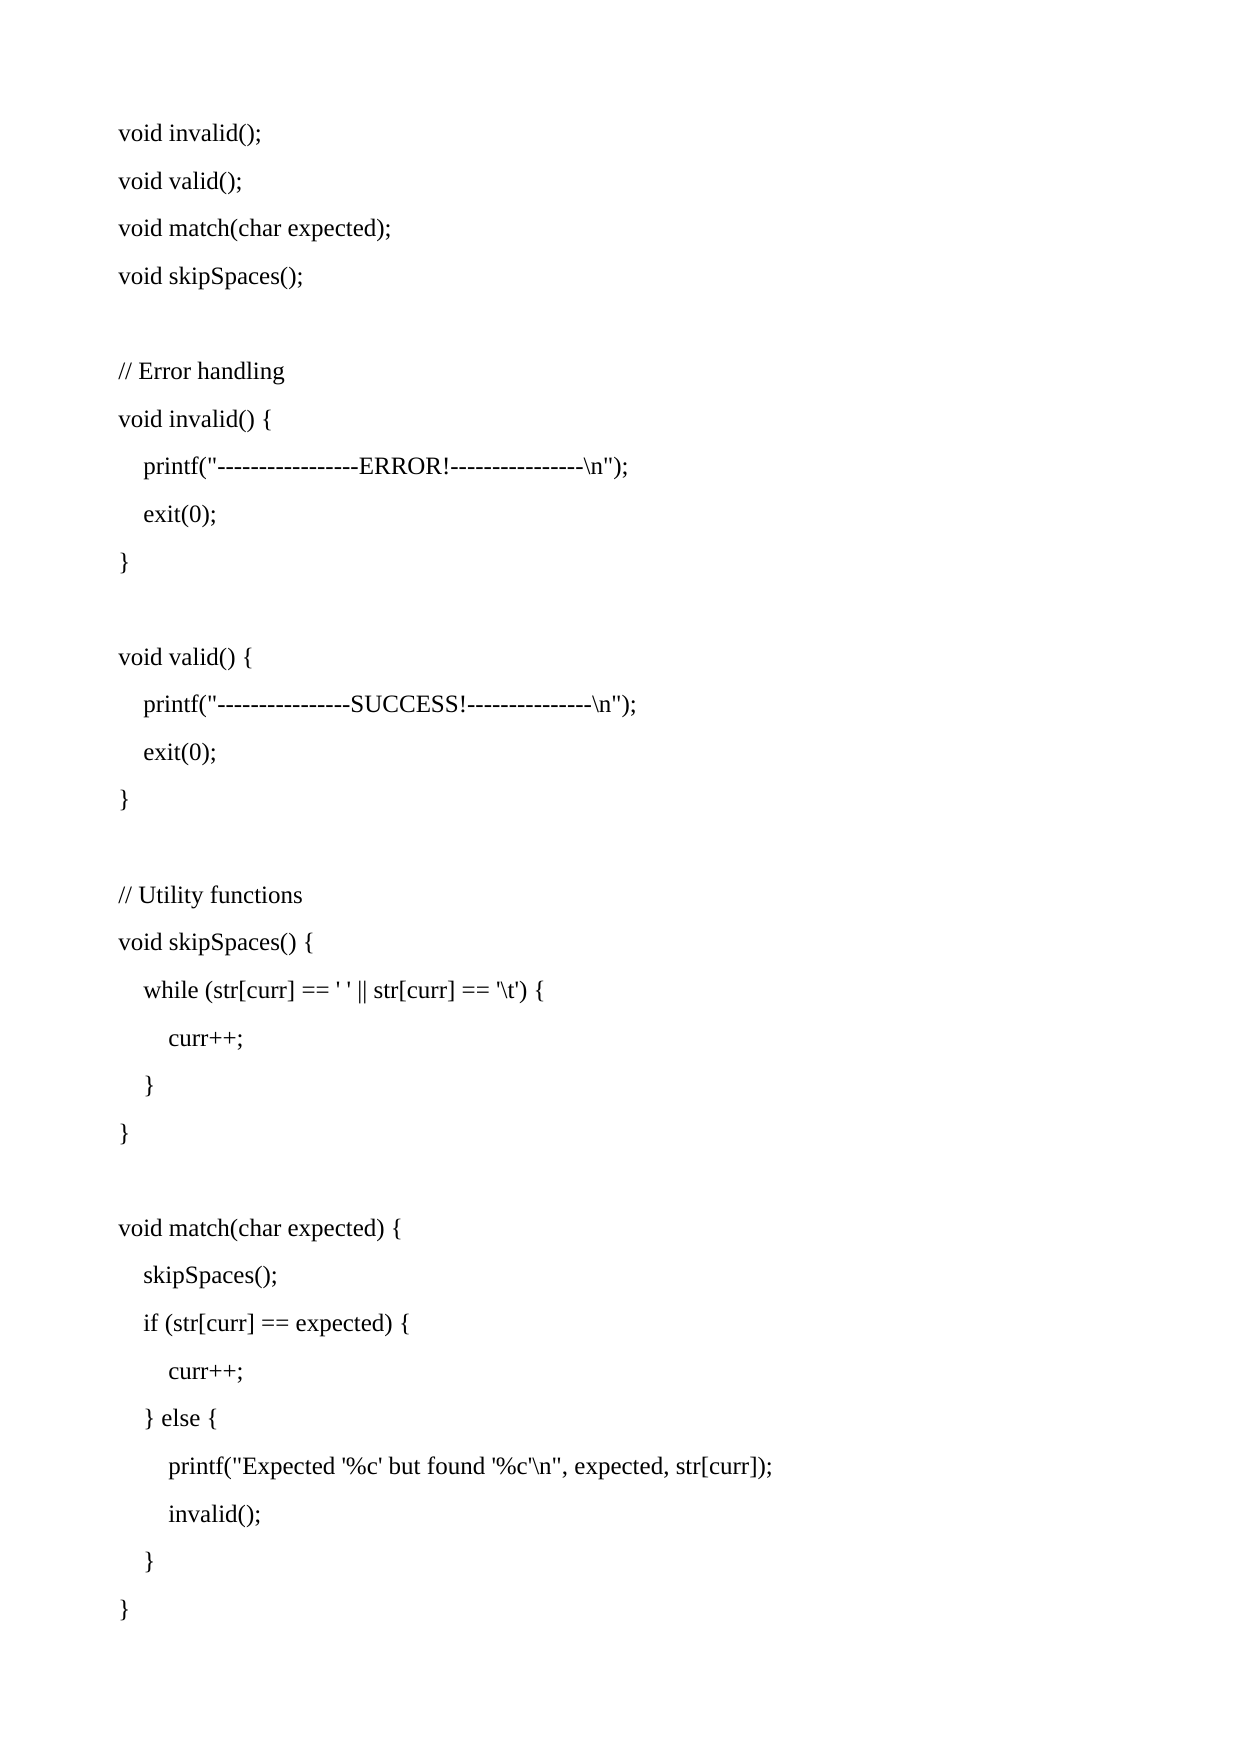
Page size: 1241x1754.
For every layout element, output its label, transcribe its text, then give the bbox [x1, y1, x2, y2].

text } [118, 1546, 1122, 1575]
text skipSpaces(); [118, 1261, 1122, 1289]
text void match(char expected) { [118, 1213, 1122, 1242]
text // Error handling [118, 356, 1122, 385]
text while (str[curr] == ' ' || str[curr] == '\t') { [118, 975, 1122, 1004]
text } [118, 1118, 1122, 1147]
text void invalid(); [118, 118, 1122, 147]
text curr++; [118, 1023, 1122, 1051]
text printf("----------------SUCCESS!---------------\n"); [118, 689, 1122, 718]
text } [118, 1594, 1122, 1623]
text void skipSpaces() { [118, 927, 1122, 956]
text curr++; [118, 1356, 1122, 1384]
text exit(0); [118, 737, 1122, 766]
text } [118, 547, 1122, 575]
text void skipSpaces(); [118, 261, 1122, 290]
text printf("-----------------ERROR!----------------\n"); [118, 451, 1122, 480]
text void valid() { [118, 642, 1122, 671]
text // Utility functions [118, 880, 1122, 908]
text printf("Expected '%c' but found '%c'\n", expected, str[curr]); [118, 1451, 1122, 1480]
text exit(0); [118, 499, 1122, 528]
text } else { [118, 1403, 1122, 1432]
text void match(char expected); [118, 213, 1122, 242]
text } [118, 1070, 1122, 1099]
text } [118, 784, 1122, 813]
text void valid(); [118, 166, 1122, 194]
text if (str[curr] == expected) { [118, 1308, 1122, 1337]
text void invalid() { [118, 404, 1122, 432]
text invalid(); [118, 1499, 1122, 1527]
